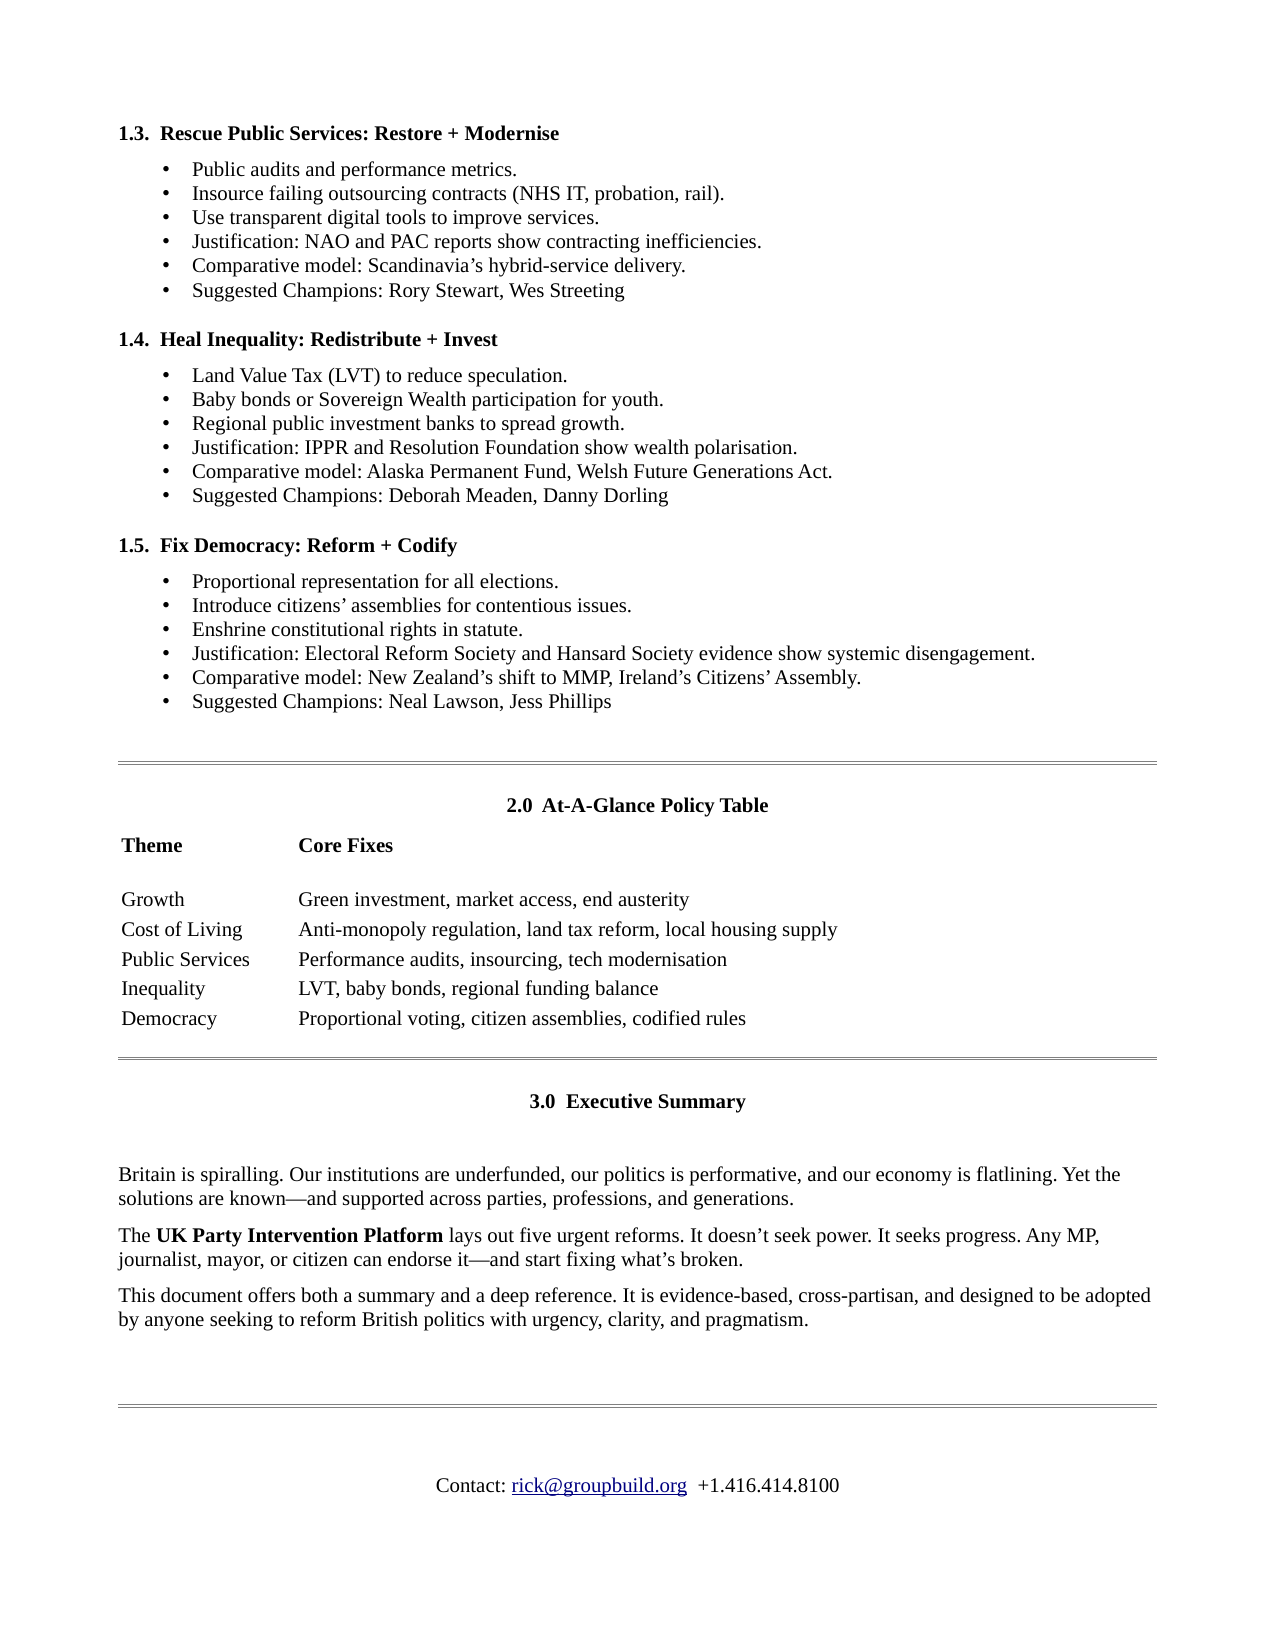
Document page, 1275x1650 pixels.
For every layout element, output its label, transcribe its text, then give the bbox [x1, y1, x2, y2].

table_header Core Fixes [295, 830, 1026, 884]
list Comparative model: Scandinavia’s hybrid-service delivery. [162, 253, 1157, 277]
list Justification: IPPR and Resolution Foundation show wealth polarisation. [162, 435, 1157, 459]
table_cell Democracy [118, 1003, 295, 1033]
list Use transparent digital tools to improve services. [162, 205, 1157, 229]
list Comparative model: Alaska Permanent Fund, Welsh Future Generations Act. [162, 459, 1157, 483]
list Introduce citizens’ assemblies for contentious issues. [162, 593, 1157, 617]
table_cell Cost of Living [118, 914, 295, 943]
list Justification: Electoral Reform Society and Hansard Society evidence show systemic disengagement. [162, 641, 1157, 665]
table_header Theme [118, 830, 295, 884]
list Suggested Champions: Rory Stewart, Wes Streeting [162, 277, 1157, 302]
text Contact: rick@groupbuild.org +1.416.414.8100 [118, 1473, 1157, 1497]
table_cell Public Services [118, 944, 295, 973]
list Regional public investment banks to spread growth. [162, 411, 1157, 435]
list Baby bonds or Sovereign Wealth participation for youth. [162, 387, 1157, 411]
list Insource failing outsourcing contracts (NHS IT, probation, rail). [162, 181, 1157, 205]
subtitle 1.5. Fix Democracy: Reform + Codify [118, 532, 1157, 557]
list Comparative model: New Zealand’s shift to MMP, Ireland’s Citizens’ Assembly. [162, 665, 1157, 689]
subtitle 3.0 Executive Summary [118, 1089, 1157, 1113]
table_cell Anti-monopoly regulation, land tax reform, local housing supply [295, 914, 1026, 943]
table_cell LVT, baby bonds, regional funding balance [295, 974, 1026, 1003]
subtitle 2.0 At-A-Glance Policy Table [118, 793, 1157, 817]
table_cell Growth [118, 884, 295, 914]
list Suggested Champions: Deborah Meaden, Danny Dorling [162, 483, 1157, 507]
list Justification: NAO and PAC reports show contracting inefficiencies. [162, 229, 1157, 253]
table_cell Performance audits, insourcing, tech modernisation [295, 944, 1026, 973]
text Britain is spiralling. Our institutions are underfunded, our politics is performative, and our economy is flatlining. Yet the solutions are known—and supported across parties, professions, and generations. [118, 1162, 1157, 1210]
table_cell Inequality [118, 974, 295, 1003]
subtitle 1.3. Rescue Public Services: Restore + Modernise [118, 121, 1157, 145]
table_cell Green investment, market access, end austerity [295, 884, 1026, 914]
table_cell Proportional voting, citizen assemblies, codified rules [295, 1003, 1026, 1033]
list Proportional representation for all elections. [162, 569, 1157, 593]
list Land Value Tax (LVT) to reduce speculation. [162, 363, 1157, 387]
text This document offers both a summary and a deep reference. It is evidence-based, cross-partisan, and designed to be adopted by anyone seeking to reform British politics with urgency, clarity, and pragmatism. [118, 1283, 1157, 1331]
list Enshrine constitutional rights in statute. [162, 617, 1157, 641]
list Public audits and performance metrics. [162, 157, 1157, 181]
list Suggested Champions: Neal Lawson, Jess Phillips [162, 689, 1157, 713]
subtitle 1.4. Heal Inequality: Redistribute + Invest [118, 327, 1157, 351]
text The UK Party Intervention Platform lays out five urgent reforms. It doesn’t seek power. It seeks progress. Any MP, journalist, mayor, or citizen can endorse it—and start fixing what’s broken. [118, 1223, 1157, 1271]
